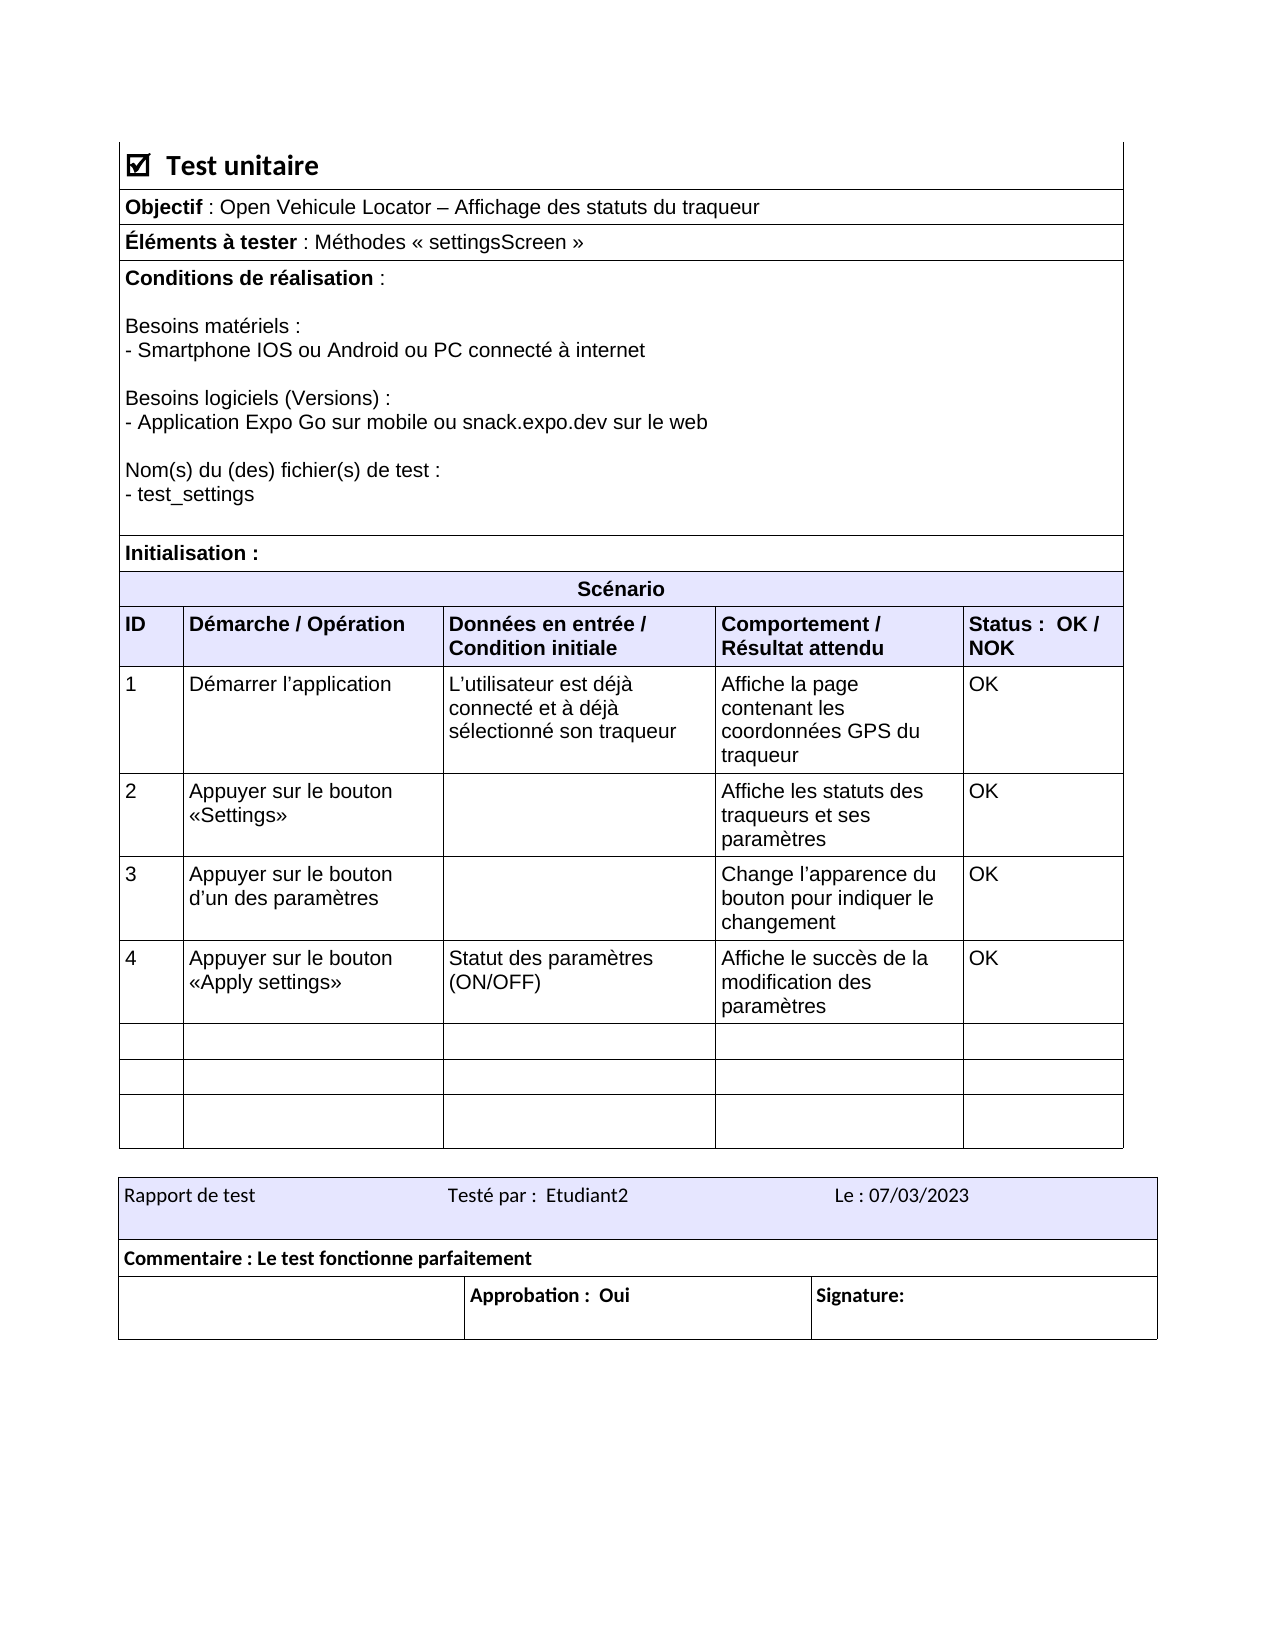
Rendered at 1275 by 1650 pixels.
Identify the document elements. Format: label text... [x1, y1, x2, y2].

table_cell Initialisation : [120, 536, 1123, 571]
table_cell 1 [120, 667, 183, 773]
table_cell [120, 1024, 183, 1059]
table_cell L’utilisateur est déjà connecté et à déjà sélectionné son traqueur [444, 667, 715, 773]
table_cell Signature: [812, 1277, 1157, 1338]
table_cell [716, 1095, 963, 1148]
table_cell 4 [120, 941, 183, 1023]
table_cell Appuyer sur le bouton «Settings» [184, 774, 443, 856]
table_cell Change l’apparence du bouton pour indiquer le changement [716, 857, 963, 940]
table_cell [716, 1060, 963, 1094]
table_cell OK [964, 857, 1123, 940]
table_cell OK [964, 667, 1123, 773]
table_cell Comportement / Résultat attendu [716, 607, 963, 666]
table_cell [964, 1060, 1123, 1094]
table_cell OK [964, 941, 1123, 1023]
table_cell [444, 1024, 715, 1059]
table_cell [119, 1277, 464, 1338]
table_cell Statut des paramètres (ON/OFF) [444, 941, 715, 1023]
table_cell Affiche le succès de la modification des paramètres [716, 941, 963, 1023]
table_cell 2 [120, 774, 183, 856]
table_cell Appuyer sur le bouton d’un des paramètres [184, 857, 443, 940]
table_header  Test unitaire [120, 142, 1123, 189]
table_cell Affiche les statuts des traqueurs et ses paramètres [716, 774, 963, 856]
table_cell [184, 1060, 443, 1094]
table_cell Conditions de réalisation : Besoins matériels : - Smartphone IOS ou Android ou PC connecté à internet Besoins logiciels (Versions) : - Application Expo Go sur mobile ou snack.expo.dev sur le web Nom(s) du (des) fichier(s) de test : - test_settings [120, 261, 1123, 535]
table_cell Démarche / Opération [184, 607, 443, 666]
table_cell Status : OK / NOK [964, 607, 1123, 666]
table_cell [184, 1095, 443, 1148]
table_cell Démarrer l’application [184, 667, 443, 773]
table_cell [716, 1024, 963, 1059]
table_cell Scénario [120, 572, 1123, 606]
table_cell ID [120, 607, 183, 666]
table_header Rapport de test Testé par : Etudiant2 Le : 07/03/2023 [119, 1178, 1157, 1239]
table_cell Affiche la page contenant les coordonnées GPS du traqueur [716, 667, 963, 773]
table_cell [444, 857, 715, 940]
table_cell OK [964, 774, 1123, 856]
table_cell [444, 1060, 715, 1094]
table_cell Objectif : Open Vehicule Locator – Affichage des statuts du traqueur [120, 190, 1123, 224]
table_cell [964, 1024, 1123, 1059]
table_cell Données en entrée / Condition initiale [444, 607, 715, 666]
table_cell [184, 1024, 443, 1059]
table_cell Éléments à tester : Méthodes « settingsScreen » [120, 225, 1123, 260]
table_cell [120, 1060, 183, 1094]
table_cell 3 [120, 857, 183, 940]
table_cell Appuyer sur le bouton «Apply settings» [184, 941, 443, 1023]
table_cell [444, 774, 715, 856]
table_cell [964, 1095, 1123, 1148]
table_cell [120, 1095, 183, 1148]
table_cell [444, 1095, 715, 1148]
table_cell Commentaire : Le test fonctionne parfaitement [119, 1240, 1157, 1276]
table_cell Approbation : Oui [465, 1277, 811, 1338]
